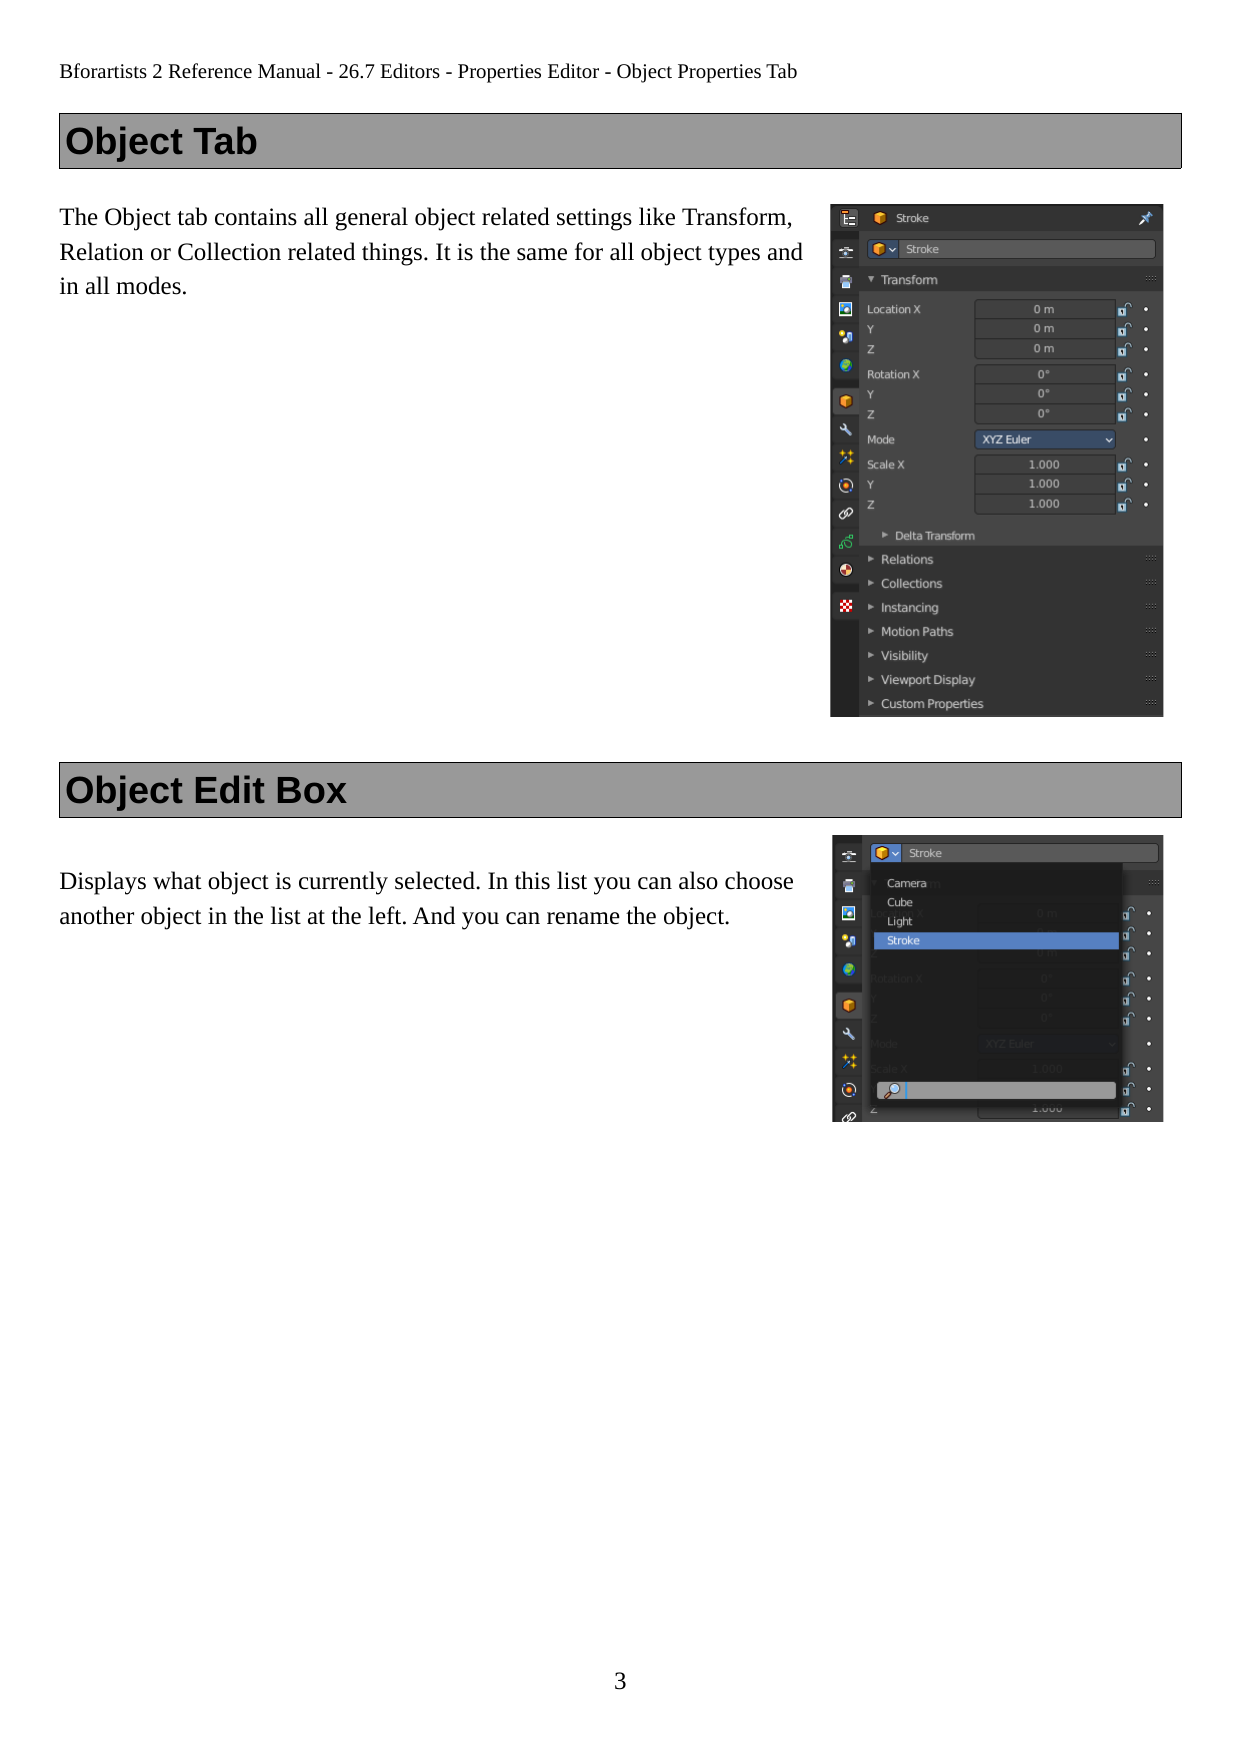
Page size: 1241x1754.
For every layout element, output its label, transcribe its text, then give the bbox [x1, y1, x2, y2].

text Displays what object is currently selected. In this list you can also choose another object in the list at the left. And you can rename the object. [59, 866, 832, 929]
picture [832, 835, 1164, 1122]
picture [830, 204, 1164, 717]
text The Object tab contains all general object related settings like Transform, Relation or Collection related things. It is the same for all object types and in all modes. [59, 202, 1181, 300]
table_header Object Tab [60, 114, 1181, 168]
table_header Object Edit Box [60, 763, 1181, 817]
